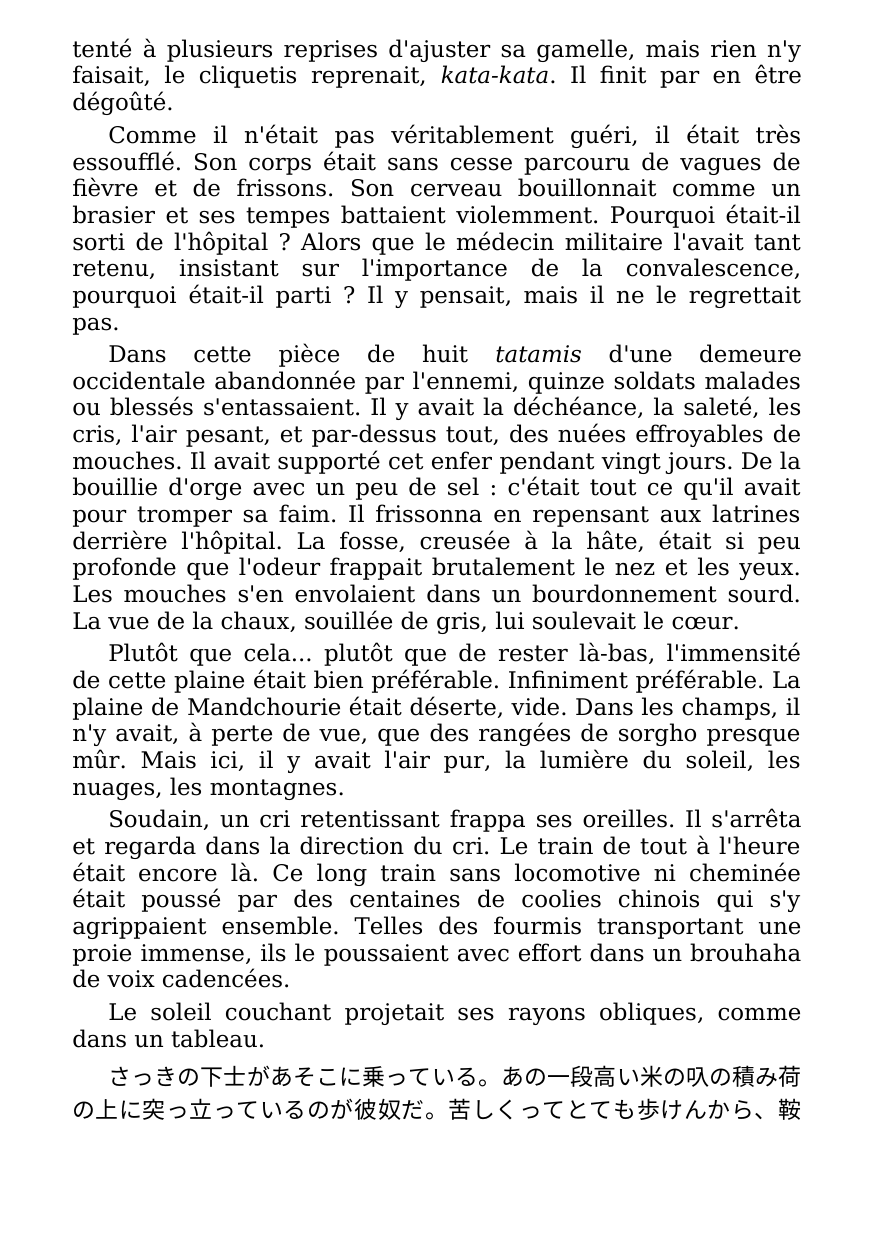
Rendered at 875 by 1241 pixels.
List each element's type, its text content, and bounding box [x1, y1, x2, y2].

text Dans cette pièce de huit tatamis d'une demeure occidentale abandonnée par l'ennemi, quinze soldats malades ou blessés s'entassaient. Il y avait la déchéance, la saleté, les cris, l'air pesant, et par-dessus tout, des nuées effroyables de mouches. Il avait supporté cet enfer pendant vingt jours. De la bouillie d'orge avec un peu de sel : c'était tout ce qu'il avait pour tromper sa faim. Il frissonna en repensant aux latrines derrière l'hôpital. La fosse, creusée à la hâte, était si peu profonde que l'odeur frappait brutalement le nez et les yeux. Les mouches s'en envolaient dans un bourdonnement sourd. La vue de la chaux, souillée de gris, lui soulevait le cœur. [72, 341, 802, 634]
text Le soleil couchant projetait ses rayons obliques, comme dans un tableau. [72, 999, 802, 1052]
text Comme il n'était pas véritablement guéri, il était très essoufflé. Son corps était sans cesse parcouru de vagues de fièvre et de frissons. Son cerveau bouillonnait comme un brasier et ses tempes battaient violemment. Pourquoi était-il sorti de l'hôpital ? Alors que le médecin militaire l'avait tant retenu, insistant sur l'importance de la convalescence, pourquoi était-il parti ? Il y pensait, mais il ne le regrettait pas. [72, 122, 802, 335]
text Plutôt que cela... plutôt que de rester là-bas, l'immensité de cette plaine était bien préférable. Infiniment préférable. La plaine de Mandchourie était déserte, vide. Dans les champs, il n'y avait, à perte de vue, que des rangées de sorgho presque mûr. Mais ici, il y avait l'air pur, la lumière du soleil, les nuages, les montagnes. [72, 641, 802, 801]
text tenté à plusieurs reprises d'ajuster sa gamelle, mais rien n'y faisait, le cliquetis reprenait, kata-kata. Il finit par en être dégoûté. [72, 36, 802, 116]
text Soudain, un cri retentissant frappa ses oreilles. Il s'arrêta et regarda dans la direction du cri. Le train de tout à l'heure était encore là. Ce long train sans locomotive ni cheminée était poussé par des centaines de coolies chinois qui s'y agrippaient ensemble. Telles des fourmis transportant une proie immense, ils le poussaient avec effort dans un brouhaha de voix cadencées. [72, 806, 802, 993]
text さっきの下士があそこに乗っている。あの一段高い米の叺の積み荷の上に突っ立っているのが彼奴だ。苦しくってとても歩けんから、鞍 [72, 1058, 802, 1125]
